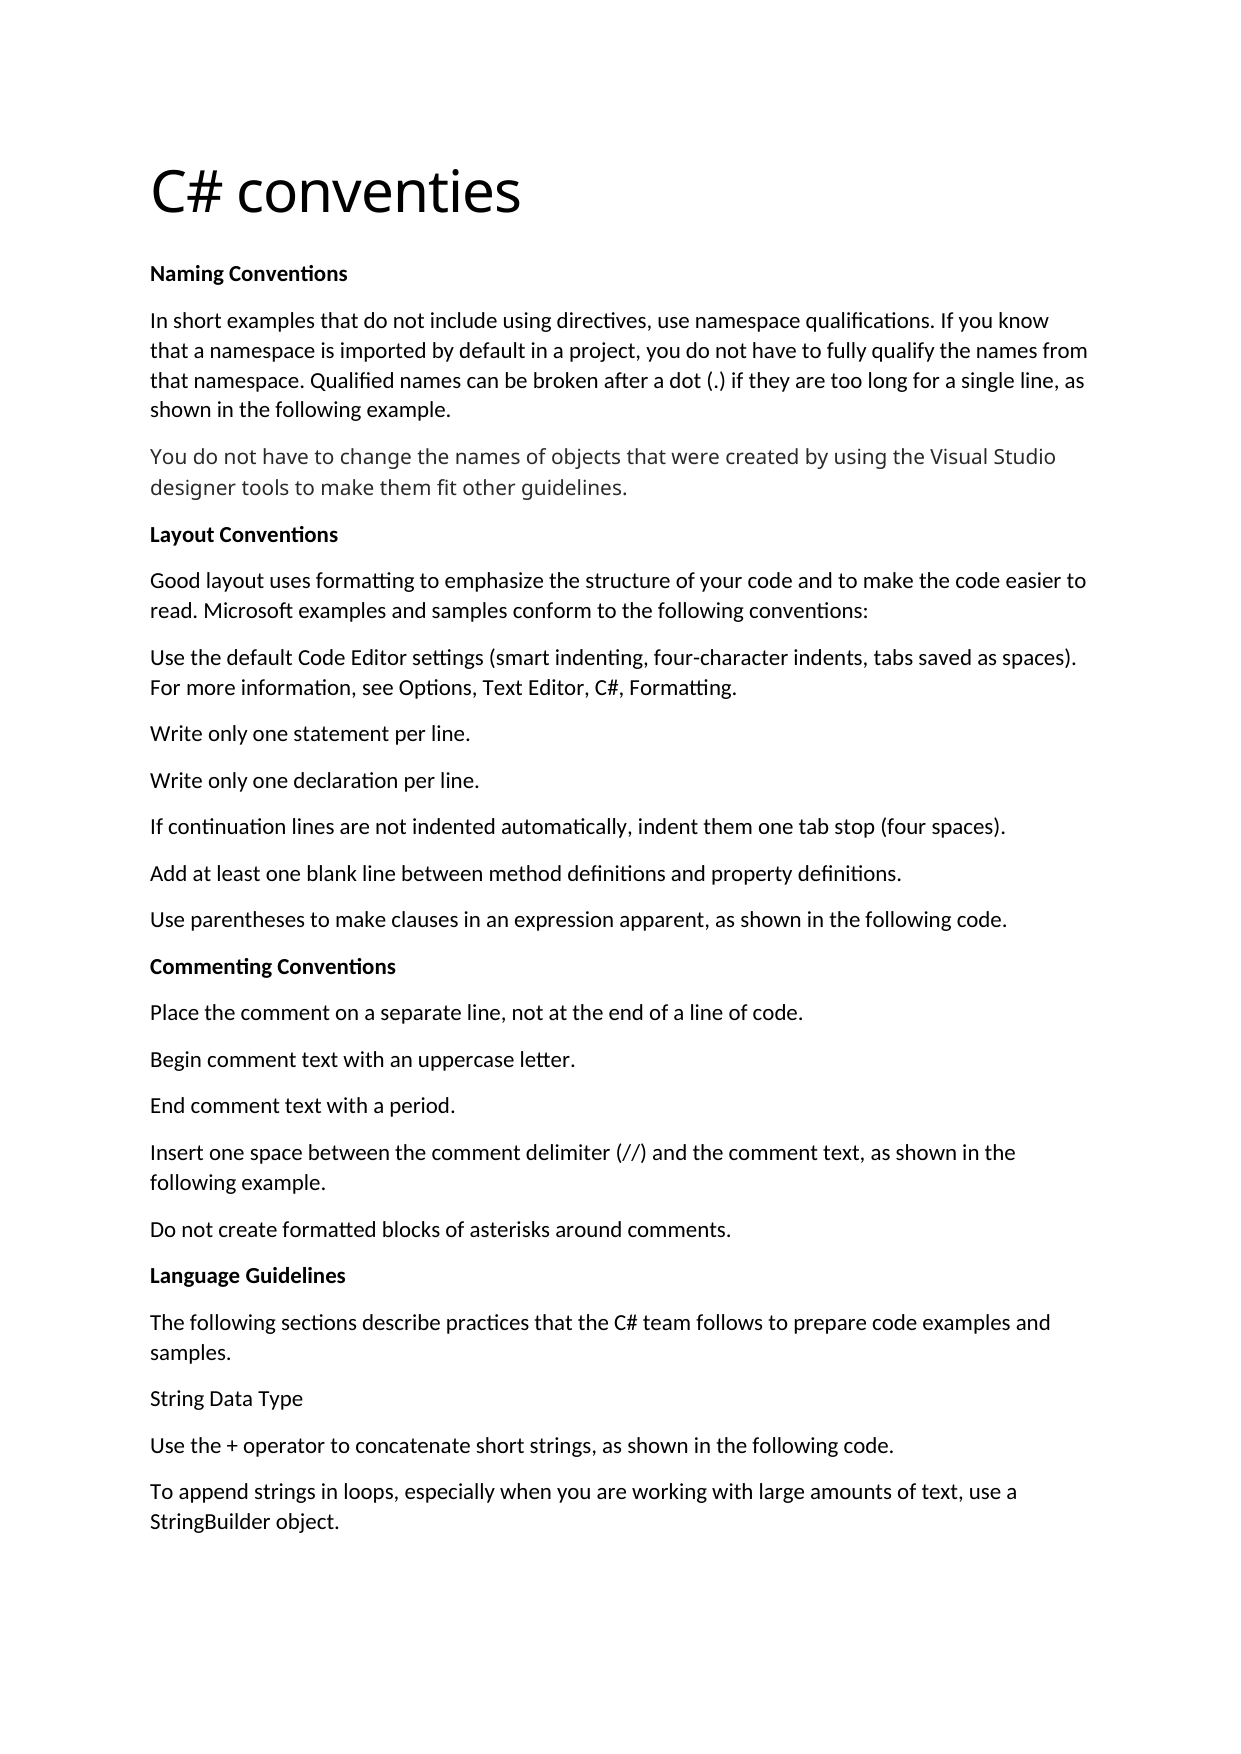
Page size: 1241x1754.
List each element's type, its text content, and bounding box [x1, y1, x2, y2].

text Language Guidelines [150, 1261, 1090, 1289]
text String Data Type [150, 1384, 1090, 1412]
text Add at least one blank line between method definitions and property definitions. [150, 859, 1090, 887]
text You do not have to change the names of objects that were created by using the Visual Studio designer tools to make them fit other guidelines. [150, 442, 1090, 501]
text Write only one declaration per line. [150, 766, 1090, 794]
text If continuation lines are not indented automatically, indent them one tab stop (four spaces). [150, 812, 1090, 840]
text Use parentheses to make clauses in an expression apparent, as shown in the following code. [150, 905, 1090, 933]
text In short examples that do not include using directives, use namespace qualifications. If you know that a namespace is imported by default in a project, you do not have to fully qualify the names from that namespace. Qualified names can be broken after a dot (.) if they are too long for a single line, as shown in the following example. [150, 306, 1090, 424]
text To append strings in loops, especially when you are working with large amounts of text, use a StringBuilder object. [150, 1477, 1090, 1535]
text Use the default Code Editor settings (smart indenting, four-character indents, tabs saved as spaces). For more information, see Options, Text Editor, C#, Formatting. [150, 643, 1090, 701]
text Insert one space between the comment delimiter (//) and the comment text, as shown in the following example. [150, 1138, 1090, 1196]
title C# conventies [150, 150, 1090, 229]
text End comment text with a period. [150, 1092, 1090, 1120]
text Use the + operator to concatenate short strings, as shown in the following code. [150, 1431, 1090, 1459]
text Commenting Conventions [150, 952, 1090, 980]
text The following sections describe practices that the C# team follows to prepare code examples and samples. [150, 1308, 1090, 1366]
text Layout Conventions [150, 520, 1090, 548]
text Do not create formatted blocks of asterisks around comments. [150, 1215, 1090, 1243]
text Place the comment on a separate line, not at the end of a line of code. [150, 998, 1090, 1027]
text Begin comment text with an uppercase letter. [150, 1045, 1090, 1073]
text Naming Conventions [150, 229, 1090, 287]
text Good layout uses formatting to emphasize the structure of your code and to make the code easier to read. Microsoft examples and samples conform to the following conventions: [150, 566, 1090, 624]
text Write only one statement per line. [150, 719, 1090, 747]
